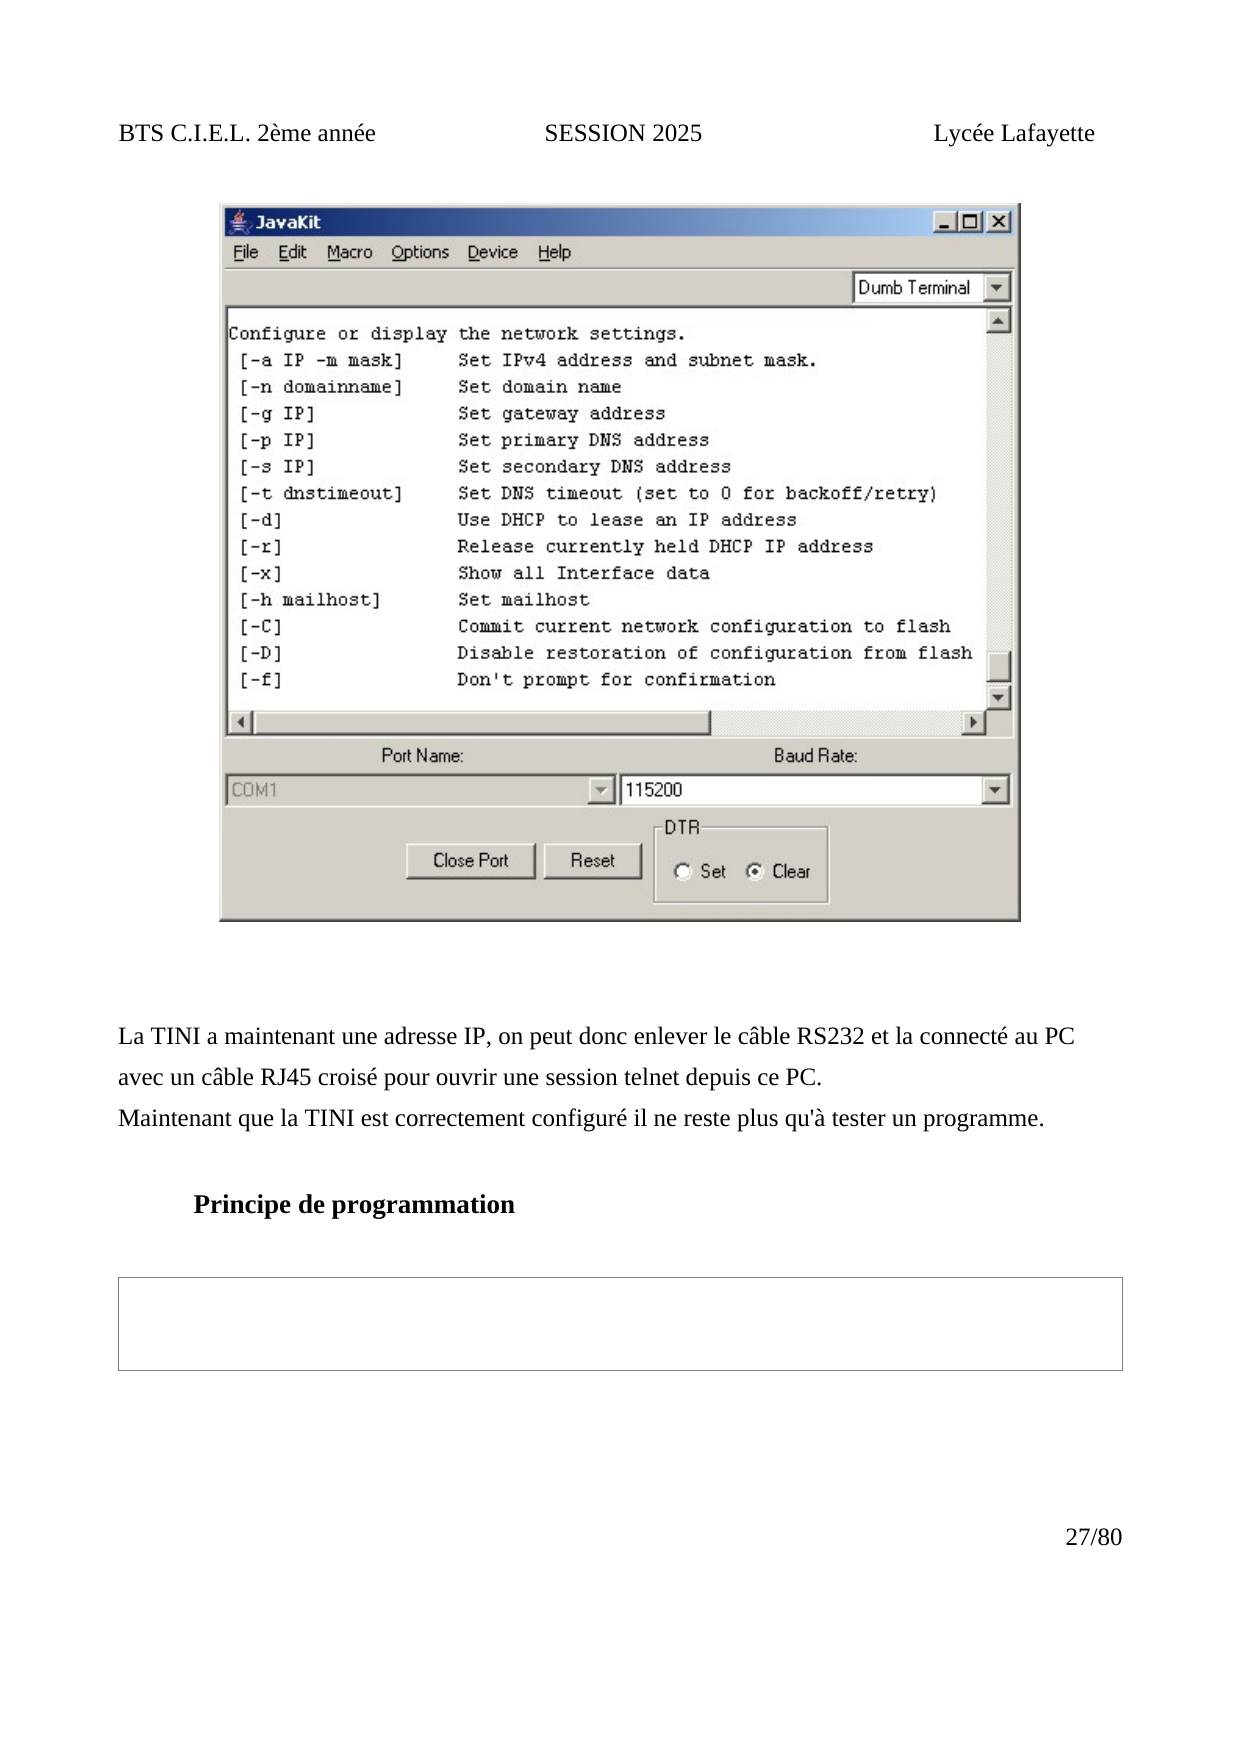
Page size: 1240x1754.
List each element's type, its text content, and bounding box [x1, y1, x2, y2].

picture [219, 203, 1021, 922]
text La TINI a maintenant une adresse IP, on peut donc enlever le câble RS232 et la connecté au PC avec un câble RJ45 croisé pour ouvrir une session telnet depuis ce PC. [118, 1021, 1121, 1091]
text Maintenant que la TINI est correctement configuré il ne reste plus qu'à tester un programme. [118, 1103, 1121, 1132]
subtitle Principe de programmation [193, 1188, 1122, 1219]
